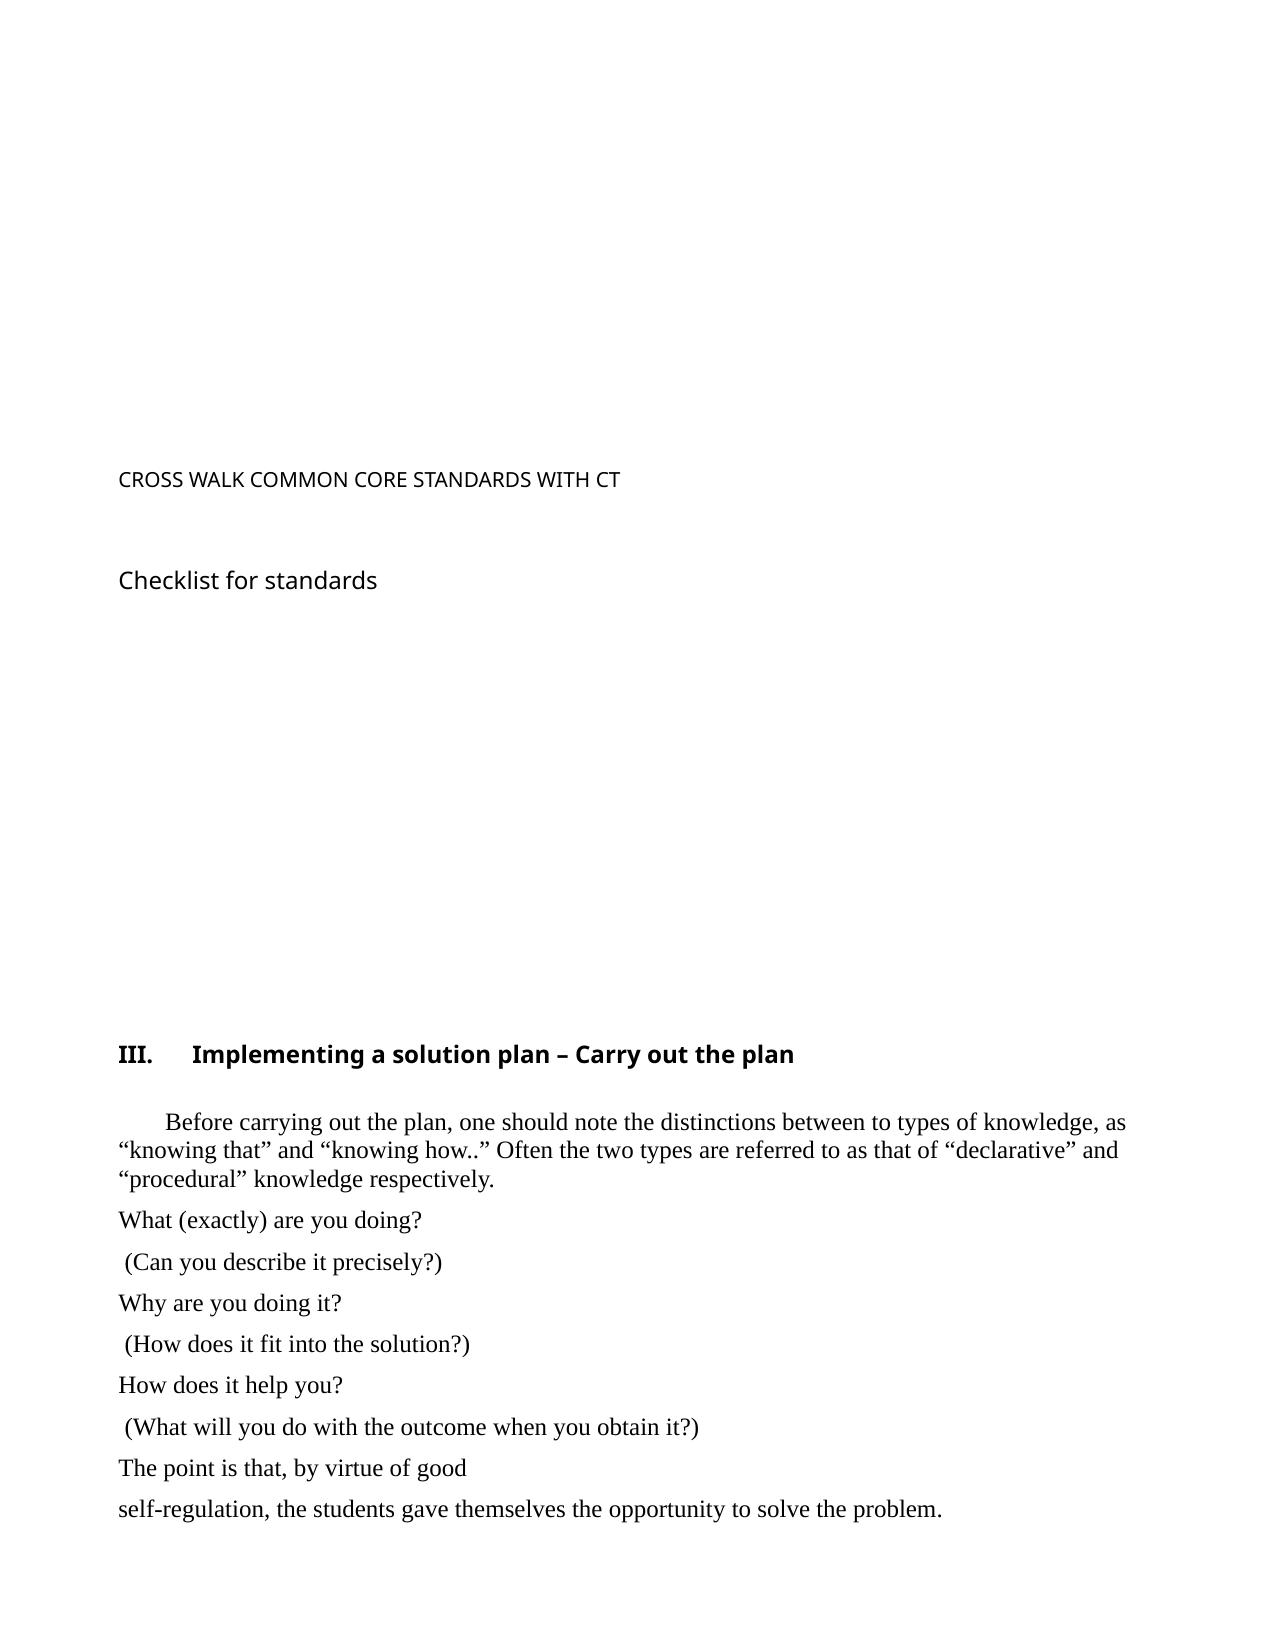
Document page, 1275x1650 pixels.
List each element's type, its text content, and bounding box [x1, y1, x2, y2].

text Checklist for standards [118, 564, 1157, 621]
text The point is that, by virtue of good [118, 1453, 1157, 1482]
text (How does it fit into the solution?) [118, 1329, 1157, 1358]
text (What will you do with the outcome when you obtain it?) [118, 1412, 1157, 1440]
text CROSS WALK COMMON CORE STANDARDS WITH CT [118, 465, 1157, 494]
text self-regulation, the students gave themselves the opportunity to solve the problem. [118, 1494, 1157, 1523]
text What (exactly) are you doing? [118, 1205, 1157, 1234]
text How does it help you? [118, 1370, 1157, 1399]
text (Can you describe it precisely?) [118, 1247, 1157, 1275]
text III. Implementing a solution plan – Carry out the plan [118, 1037, 1157, 1094]
text Why are you doing it? [118, 1288, 1157, 1317]
text Before carrying out the plan, one should note the distinctions between to types of knowledge, as “knowing that” and “knowing how..” Often the two types are referred to as that of “declarative” and “procedural” knowledge respectively. [118, 1107, 1157, 1193]
